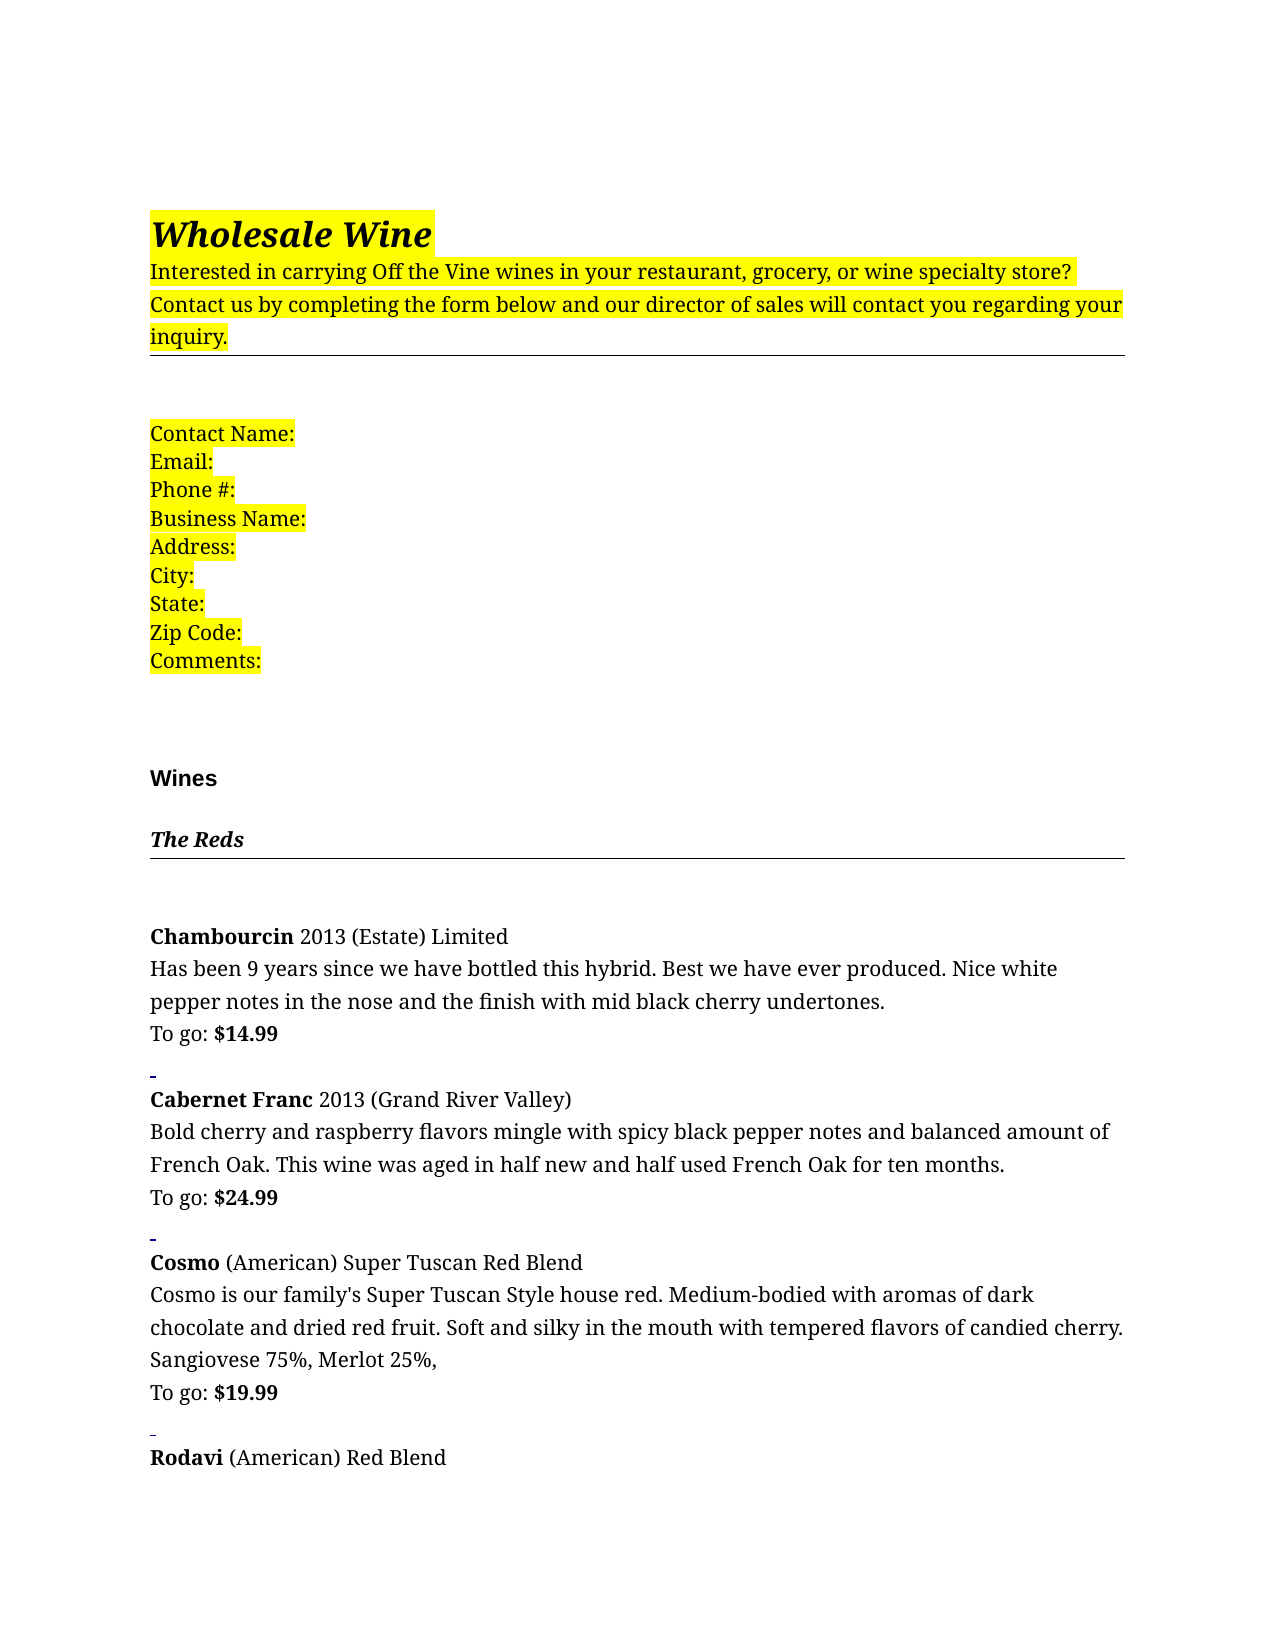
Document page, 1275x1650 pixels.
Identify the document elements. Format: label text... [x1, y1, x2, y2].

text To go: $24.99 [150, 1183, 1125, 1211]
text Has been 9 years since we have bottled this hybrid. Best we have ever produced. Nice white pepper notes in the nose and the finish with mid black cherry undertones. [150, 954, 1125, 1015]
text Cosmo (American) Super Tuscan Red Blend [150, 1248, 1125, 1276]
text Wines [150, 765, 1125, 792]
table_cell Address: [139, 533, 511, 561]
table_cell [511, 589, 1098, 618]
text To go: $14.99 [150, 1019, 1125, 1048]
table_cell City: [139, 561, 511, 589]
text Cosmo is our family's Super Tuscan Style house red. Medium-bodied with aromas of dark chocolate and dried red fruit. Soft and silky in the mouth with tempered flavors of candied cherry. Sangiovese 75%, Merlot 25%, [150, 1280, 1125, 1374]
text Rodavi (American) Red Blend [150, 1443, 1125, 1472]
table_cell [511, 447, 1098, 476]
table_cell Email: [139, 447, 511, 476]
table_cell [511, 476, 1098, 504]
table_cell Zip Code: [139, 618, 511, 646]
text Bold cherry and raspberry flavors mingle with spicy black pepper notes and balanced amount of French Oak. This wine was aged in half new and half used French Oak for ten months. [150, 1117, 1125, 1178]
table_cell [511, 618, 1098, 646]
table_header Contact Name: [139, 419, 511, 447]
text Cabernet Franc 2013 (Grand River Valley) [150, 1085, 1125, 1113]
text Chambourcin 2013 (Estate) Limited [150, 922, 1125, 950]
table_cell [511, 646, 1098, 674]
table_cell State: [139, 589, 511, 618]
text Interested in carrying Off the Vine wines in your restaurant, grocery, or wine specialty store? Contact us by completing the form below and our director of sales will contact you regarding your inquiry. [150, 257, 1125, 351]
text To go: $19.99 [150, 1378, 1125, 1407]
table_cell Comments: [139, 646, 511, 674]
table_cell [511, 533, 1098, 561]
text The Reds [150, 826, 1125, 854]
table_cell [511, 504, 1098, 532]
table_header [511, 419, 1098, 447]
table_cell Phone #: [139, 476, 511, 504]
table_cell Business Name: [139, 504, 511, 532]
subtitle Wholesale Wine [150, 210, 1125, 257]
table_cell [511, 561, 1098, 589]
